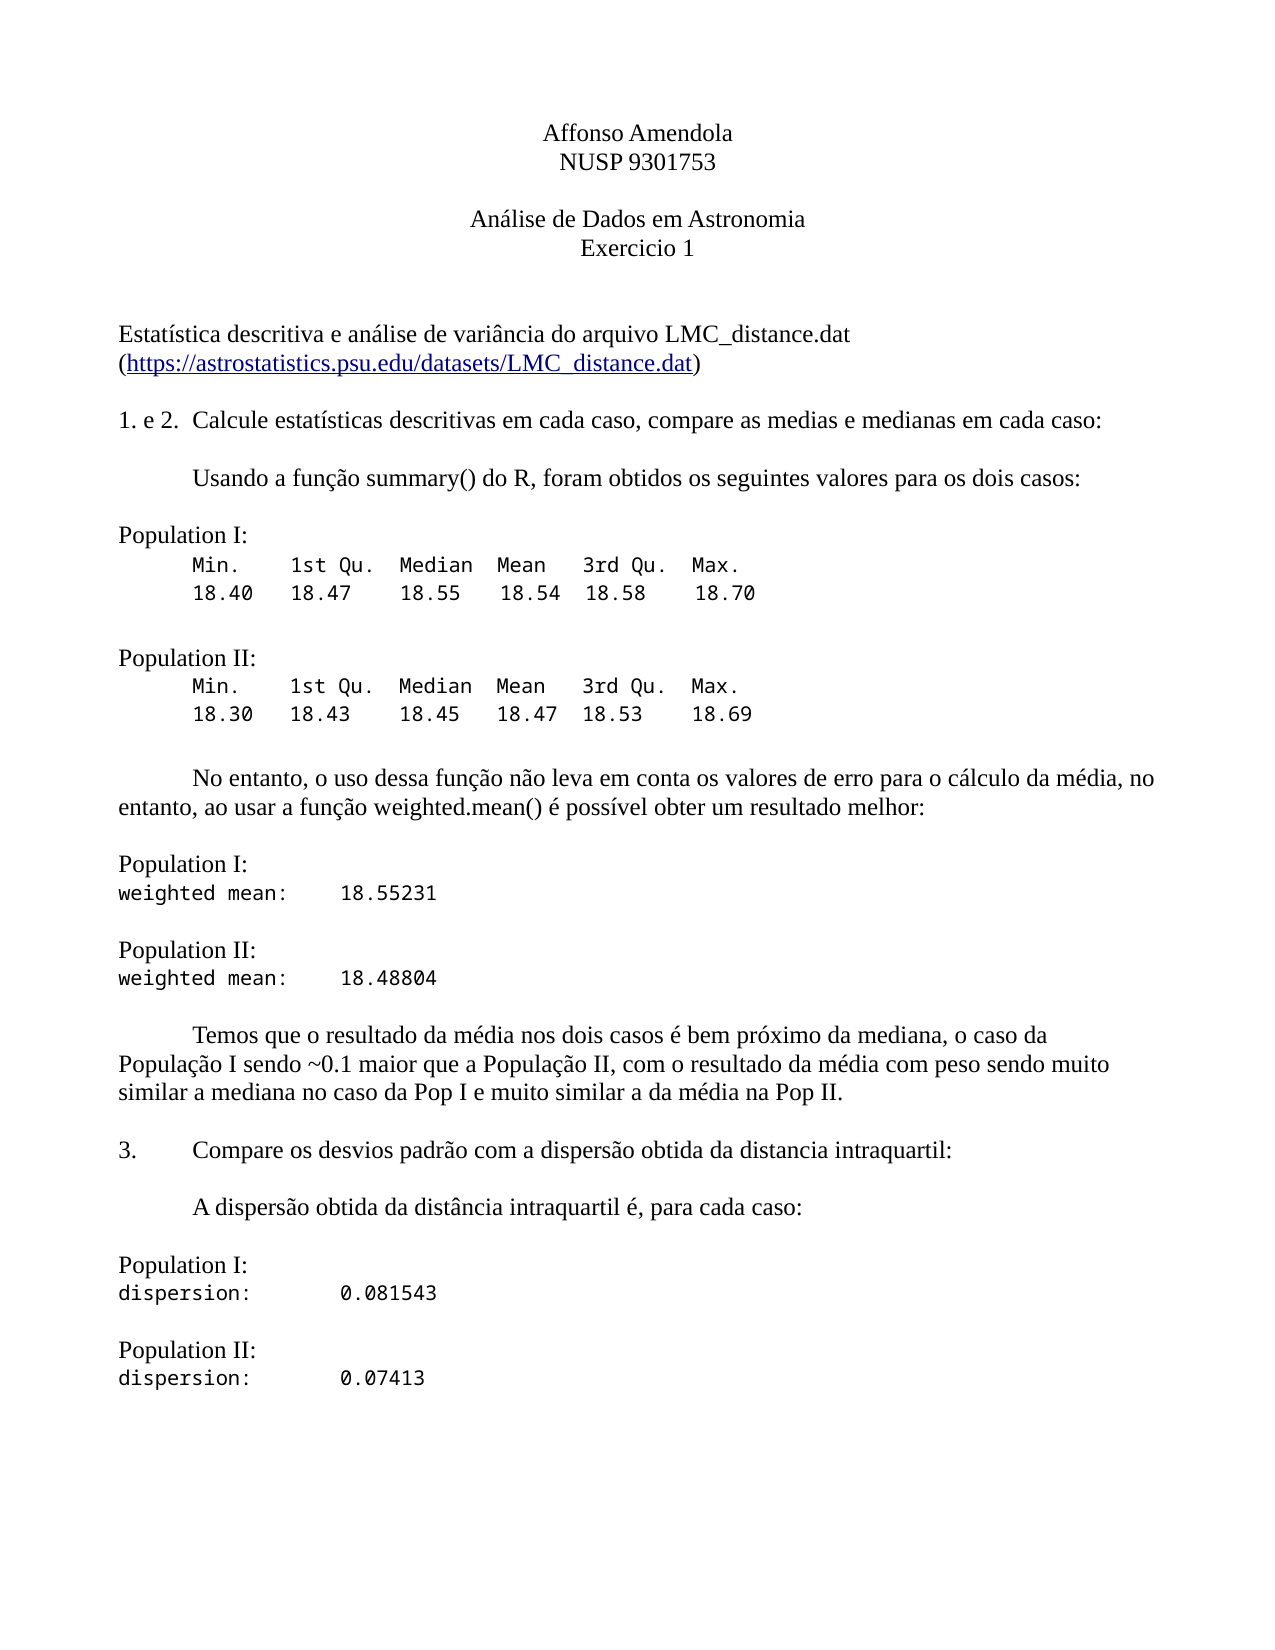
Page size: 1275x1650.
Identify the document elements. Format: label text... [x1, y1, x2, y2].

text Min. 1st Qu. Median Mean 3rd Qu. Max. [118, 549, 1157, 579]
text 3. Compare os desvios padrão com a dispersão obtida da distancia intraquartil: [118, 1135, 1157, 1164]
text 1. e 2. Calcule estatísticas descritivas em cada caso, compare as medias e medianas em cada caso: [118, 406, 1157, 434]
text Population II: [118, 643, 1157, 672]
text weighted mean: 18.55231 [118, 878, 1157, 906]
text Population II: [118, 935, 1157, 963]
text Análise de Dados em Astronomia [118, 204, 1157, 233]
text NUSP 9301753 [118, 147, 1157, 176]
text Population I: [118, 1250, 1157, 1279]
text Affonso Amendola [118, 118, 1157, 147]
text Estatística descritiva e análise de variância do arquivo LMC_distance.dat (https://astrostatistics.psu.edu/datasets/LMC_distance.dat) [118, 319, 1157, 377]
text Exercicio 1 [118, 233, 1157, 262]
text Min. 1st Qu. Median Mean 3rd Qu. Max. [118, 672, 1157, 699]
text Population II: [118, 1335, 1157, 1364]
text Temos que o resultado da média nos dois casos é bem próximo da mediana, o caso da População I sendo ~0.1 maior que a População II, com o resultado da média com peso sendo muito similar a mediana no caso da Pop I e muito similar a da média na Pop II. [118, 1020, 1157, 1106]
text A dispersão obtida da distância intraquartil é, para cada caso: [118, 1192, 1157, 1221]
text Population I: [118, 849, 1157, 878]
text Usando a função summary() do R, foram obtidos os seguintes valores para os dois casos: [118, 463, 1157, 492]
text 18.30 18.43 18.45 18.47 18.53 18.69 [118, 699, 1157, 728]
text 18.40 18.47 18.55 18.54 18.58 18.70 [118, 579, 1157, 607]
text dispersion: 0.081543 [118, 1279, 1157, 1306]
text Population I: [118, 521, 1157, 549]
text weighted mean: 18.48804 [118, 963, 1157, 991]
text No entanto, o uso dessa função não leva em conta os valores de erro para o cálculo da média, no entanto, ao usar a função weighted.mean() é possível obter um resultado melhor: [118, 763, 1157, 821]
text dispersion: 0.07413 [118, 1364, 1157, 1392]
